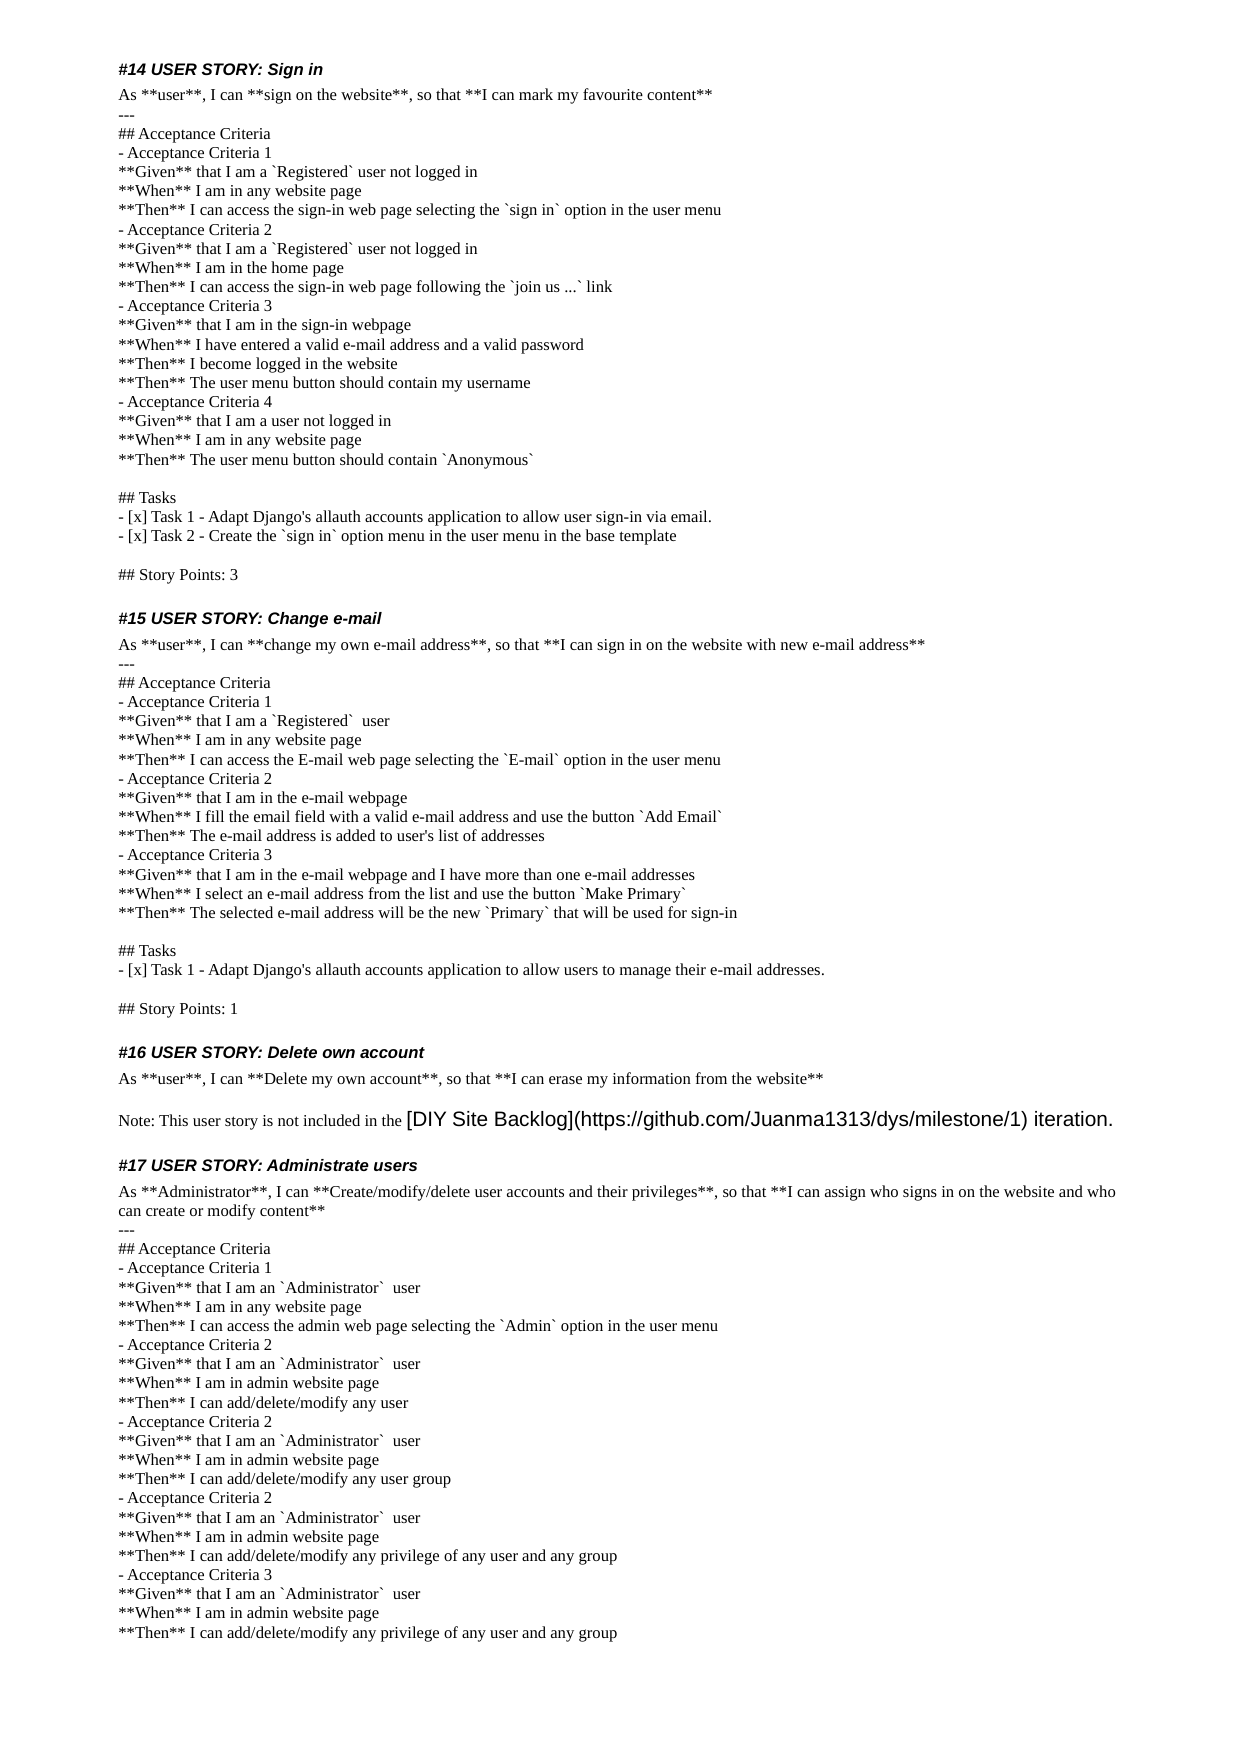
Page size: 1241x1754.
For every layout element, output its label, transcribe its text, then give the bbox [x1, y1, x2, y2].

text - Acceptance Criteria 2 [118, 1335, 1122, 1354]
text --- [118, 1220, 1122, 1239]
text As **Administrator**, I can **Create/modify/delete user accounts and their privileges**, so that **I can assign who signs in on the website and who can create or modify content** [118, 1182, 1122, 1220]
subtitle #14 USER STORY: Sign in [118, 60, 1122, 79]
text - Acceptance Criteria 1 [118, 143, 1122, 162]
text ## Tasks [118, 941, 1122, 960]
text **Then** The e-mail address is added to user's list of addresses [118, 826, 1122, 845]
text **Then** I can add/delete/modify any user [118, 1392, 1122, 1412]
text - Acceptance Criteria 4 [118, 392, 1122, 411]
text - Acceptance Criteria 1 [118, 692, 1122, 711]
text **Given** that I am a `Registered` user not logged in [118, 162, 1122, 181]
text **Then** I can access the sign-in web page following the `join us ...` link [118, 277, 1122, 296]
text - Acceptance Criteria 3 [118, 1565, 1122, 1584]
text ## Story Points: 1 [118, 998, 1122, 1018]
text **Then** I can access the admin web page selecting the `Admin` option in the user menu [118, 1316, 1122, 1335]
text **Then** I can add/delete/modify any privilege of any user and any group [118, 1622, 1122, 1642]
text As **user**, I can **sign on the website**, so that **I can mark my favourite content** [118, 85, 1122, 104]
text **Then** The user menu button should contain `Anonymous` [118, 449, 1122, 468]
text ## Story Points: 3 [118, 564, 1122, 583]
text **Then** I can add/delete/modify any user group [118, 1469, 1122, 1488]
text **Then** The user menu button should contain my username [118, 373, 1122, 392]
text --- [118, 104, 1122, 123]
text - [x] Task 1 - Adapt Django's allauth accounts application to allow user sign-in via email. [118, 507, 1122, 526]
text ## Tasks [118, 488, 1122, 507]
text **Given** that I am a `Registered` user [118, 711, 1122, 730]
text **When** I am in admin website page [118, 1527, 1122, 1546]
text **When** I am in admin website page [118, 1373, 1122, 1392]
text **Then** I can access the E-mail web page selecting the `E-mail` option in the user menu [118, 749, 1122, 768]
text ## Acceptance Criteria [118, 123, 1122, 143]
text **When** I am in any website page [118, 430, 1122, 449]
text - Acceptance Criteria 3 [118, 296, 1122, 315]
text **When** I am in admin website page [118, 1603, 1122, 1622]
text **When** I select an e-mail address from the list and use the button `Make Primary` [118, 883, 1122, 903]
text **Given** that I am an `Administrator` user [118, 1354, 1122, 1373]
text **Given** that I am a user not logged in [118, 411, 1122, 430]
text **When** I am in any website page [118, 730, 1122, 749]
text ## Acceptance Criteria [118, 673, 1122, 692]
text **When** I am in any website page [118, 181, 1122, 200]
text **When** I am in any website page [118, 1297, 1122, 1316]
text - Acceptance Criteria 3 [118, 845, 1122, 864]
text **When** I have entered a valid e-mail address and a valid password [118, 334, 1122, 353]
text --- [118, 653, 1122, 673]
text **Then** I can add/delete/modify any privilege of any user and any group [118, 1546, 1122, 1565]
subtitle #15 USER STORY: Change e-mail [118, 609, 1122, 628]
text Note: This user story is not included in the [DIY Site Backlog](https://github.com/Juanma1313/dys/milestone/1) iteration. [118, 1107, 1122, 1131]
subtitle #16 USER STORY: Delete own account [118, 1043, 1122, 1062]
text **Given** that I am in the sign-in webpage [118, 315, 1122, 334]
text - Acceptance Criteria 1 [118, 1258, 1122, 1277]
text - Acceptance Criteria 2 [118, 768, 1122, 788]
text ## Acceptance Criteria [118, 1239, 1122, 1258]
text **Given** that I am in the e-mail webpage and I have more than one e-mail addresses [118, 864, 1122, 883]
text **When** I fill the email field with a valid e-mail address and use the button `Add Email` [118, 807, 1122, 826]
text **Given** that I am an `Administrator` user [118, 1431, 1122, 1450]
text - Acceptance Criteria 2 [118, 1488, 1122, 1507]
text **Given** that I am in the e-mail webpage [118, 788, 1122, 807]
text **Given** that I am an `Administrator` user [118, 1507, 1122, 1527]
text **When** I am in admin website page [118, 1450, 1122, 1469]
text - [x] Task 1 - Adapt Django's allauth accounts application to allow users to manage their e-mail addresses. [118, 960, 1122, 979]
text - Acceptance Criteria 2 [118, 1412, 1122, 1431]
text - [x] Task 2 - Create the `sign in` option menu in the user menu in the base template [118, 526, 1122, 545]
text **Given** that I am a `Registered` user not logged in [118, 238, 1122, 258]
text **Then** I can access the sign-in web page selecting the `sign in` option in the user menu [118, 200, 1122, 219]
text **When** I am in the home page [118, 258, 1122, 277]
text **Then** I become logged in the website [118, 353, 1122, 373]
text **Given** that I am an `Administrator` user [118, 1277, 1122, 1297]
text **Then** The selected e-mail address will be the new `Primary` that will be used for sign-in [118, 903, 1122, 922]
text - Acceptance Criteria 2 [118, 219, 1122, 238]
text **Given** that I am an `Administrator` user [118, 1584, 1122, 1603]
subtitle #17 USER STORY: Administrate users [118, 1156, 1122, 1175]
text As **user**, I can **change my own e-mail address**, so that **I can sign in on the website with new e-mail address** [118, 634, 1122, 653]
text As **user**, I can **Delete my own account**, so that **I can erase my information from the website** [118, 1068, 1122, 1088]
